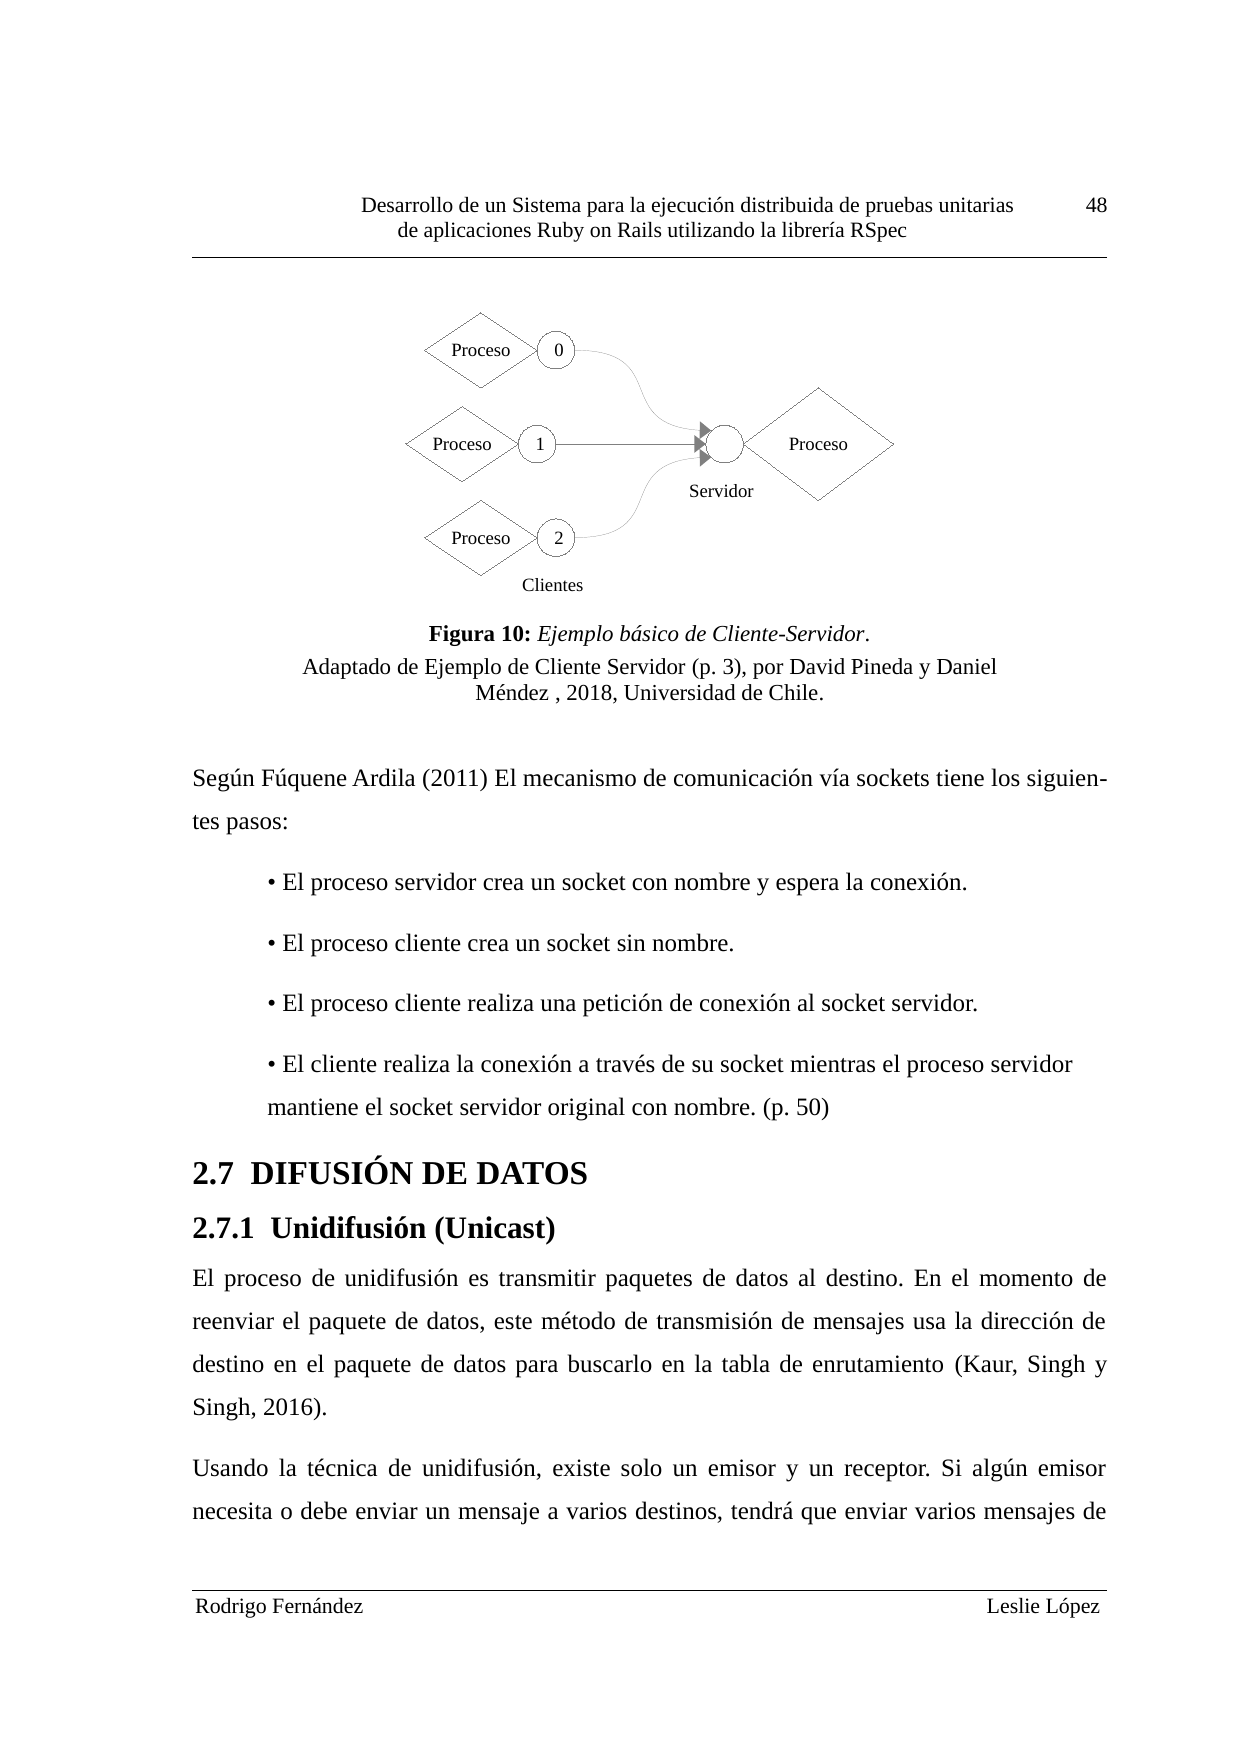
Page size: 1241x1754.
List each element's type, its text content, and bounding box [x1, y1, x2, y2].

text Adaptado de Ejemplo de Cliente Servidor (p. 3), por David Pineda y Daniel Méndez , 2018, Universidad de Chile. [289, 653, 1010, 705]
text Figura 10: Ejemplo básico de Cliente-Servidor. [289, 620, 1010, 647]
text Usando la técnica de unidifusión, existe solo un emisor y un receptor. Si algún emisor necesita o debe enviar un mensaje a varios destinos, tendrá que enviar varios mensajes de [192, 1453, 1107, 1525]
text • El proceso cliente crea un socket sin nombre. [192, 928, 1107, 956]
text • El cliente realiza la conexión a través de su socket mientras el proceso servidor mantiene el socket servidor original con nombre. (p. 50)⁠ [192, 1049, 1107, 1121]
text • El proceso servidor crea un socket con nombre y espera la conexión. [192, 867, 1107, 896]
subtitle DIFUSIÓN DE DATOS [192, 1153, 1107, 1192]
text El proceso de unidifusión es transmitir paquetes de datos al destino. En el momento de reenviar el paquete de datos, este método de transmisión de mensajes usa la dirección de destino en el paquete de datos para buscarlo en la tabla de enrutamiento (Kaur, Singh y Singh, 2016).⁠ [192, 1263, 1107, 1421]
text Según Fúquene Ardila (2011)⁠ El mecanismo de comunicación vía sockets tiene los siguien­tes pasos: [192, 763, 1107, 835]
text • El proceso cliente realiza una petición de conexión al socket servidor. [192, 988, 1107, 1017]
subtitle Unidifusión (Unicast) [192, 1209, 1107, 1245]
